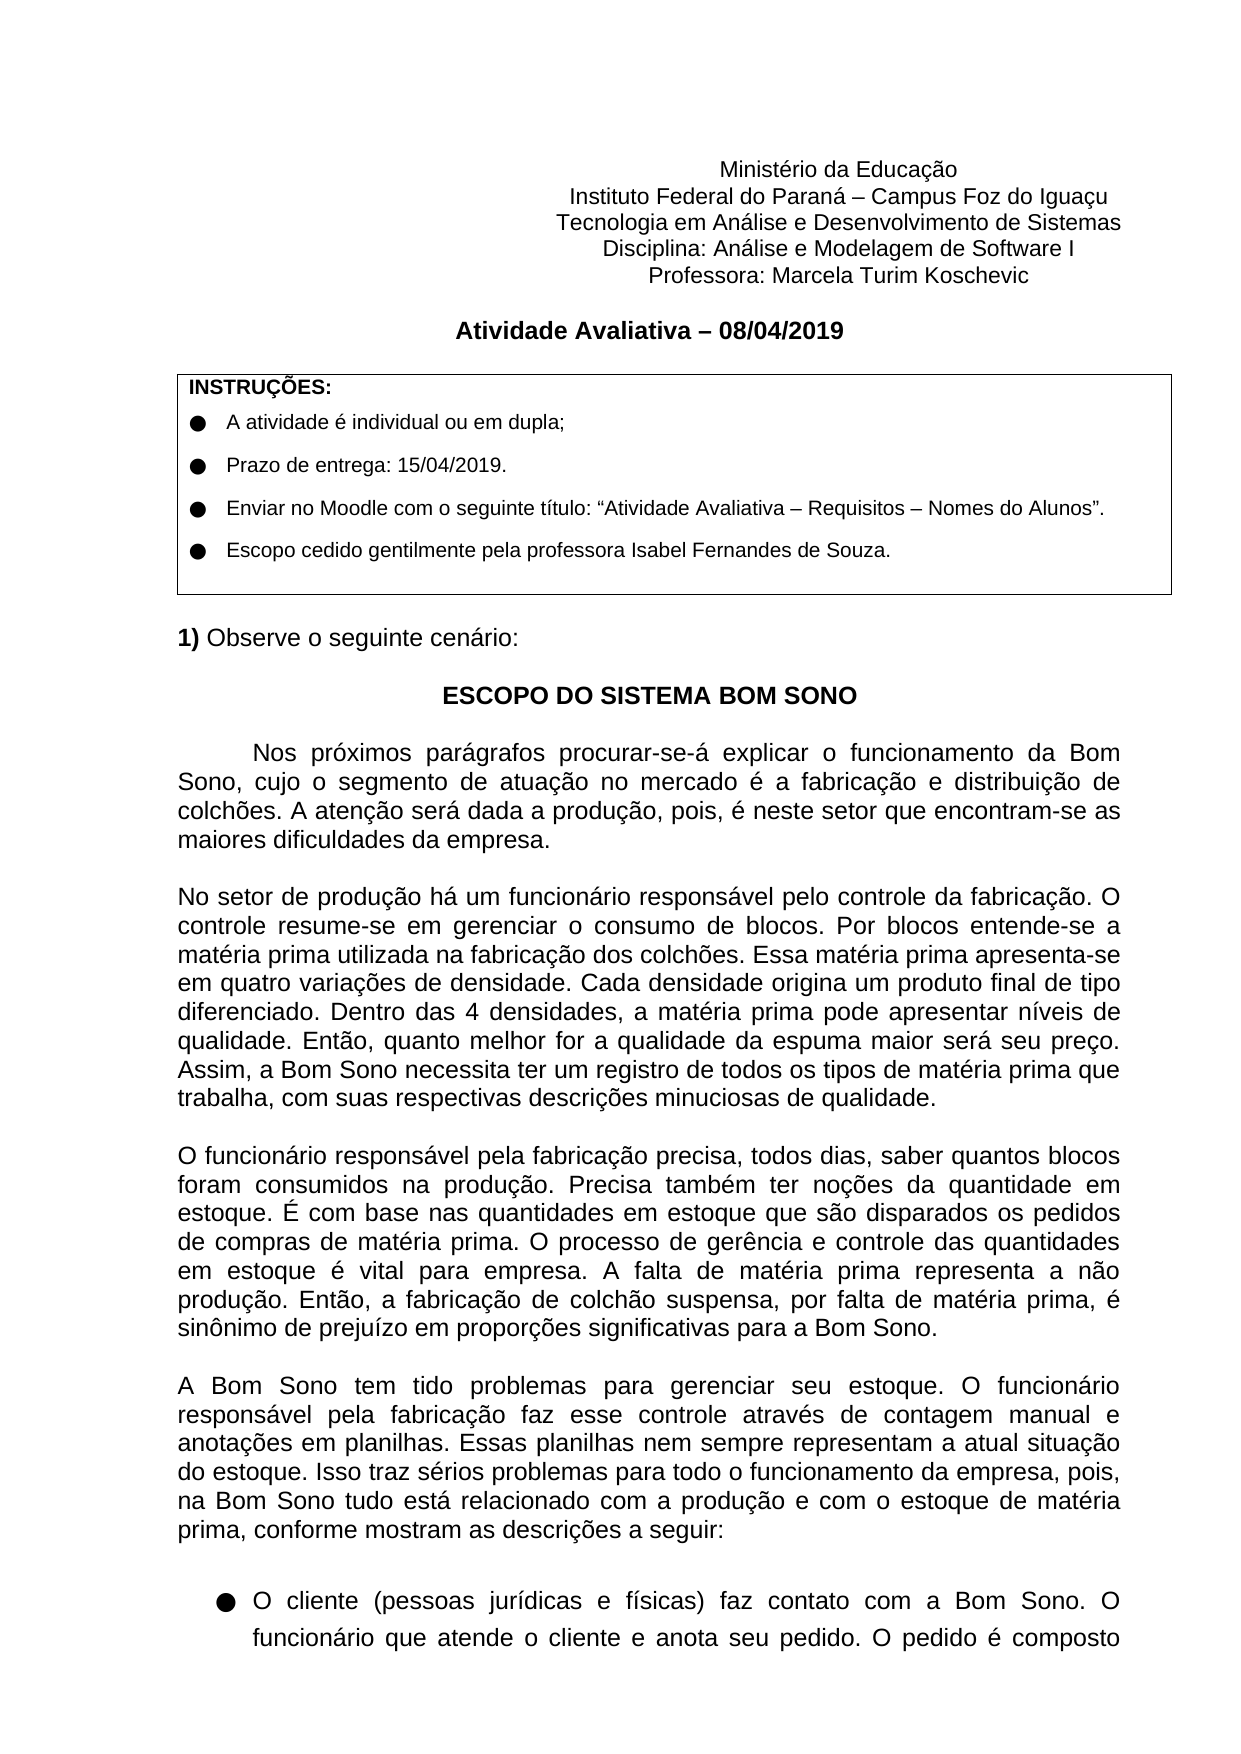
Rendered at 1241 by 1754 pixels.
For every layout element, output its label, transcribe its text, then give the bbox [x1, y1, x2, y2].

text ESCOPO DO SISTEMA BOM SONO [177, 681, 1122, 709]
text Nos próximos parágrafos procurar-se-á explicar o funcionamento da Bom Sono, cujo o segmento de atuação no mercado é a fabricação e distribuição de colchões. A atenção será dada a produção, pois, é neste setor que encontram-se as maiores dificuldades da empresa. [177, 738, 1122, 853]
table_header INSTRUÇÕES: A atividade é individual ou em dupla; Prazo de entrega: 15/04/2019. Enviar no Moodle com o seguinte título: “Atividade Avaliativa – Requisitos – Nomes do Alunos”. Escopo cedido gentilmente pela professora Isabel Fernandes de Souza. [178, 375, 1171, 593]
text No setor de produção há um funcionário responsável pelo controle da fabricação. O controle resume-se em gerenciar o consumo de blocos. Por blocos entende-se a matéria prima utilizada na fabricação dos colchões. Essa matéria prima apresenta-se em quatro variações de densidade. Cada densidade origina um produto final de tipo diferenciado. Dentro das 4 densidades, a matéria prima pode apresentar níveis de qualidade. Então, quanto melhor for a qualidade da espuma maior será seu preço. Assim, a Bom Sono necessita ter um registro de todos os tipos de matéria prima que trabalha, com suas respectivas descrições minuciosas de qualidade. [177, 882, 1122, 1112]
text A Bom Sono tem tido problemas para gerenciar seu estoque. O funcionário responsável pela fabricação faz esse controle através de contagem manual e anotações em planilhas. Essas planilhas nem sempre representam a atual situação do estoque. Isso traz sérios problemas para todo o funcionamento da empresa, pois, na Bom Sono tudo está relacionado com a produção e com o estoque de matéria prima, conforme mostram as descrições a seguir: [177, 1371, 1122, 1543]
text 1) Observe o seguinte cenário: [177, 623, 1122, 652]
text Atividade Avaliativa – 08/04/2019 [177, 316, 1122, 345]
text O funcionário responsável pela fabricação precisa, todos dias, saber quantos blocos foram consumidos na produção. Precisa também ter noções da quantidade em estoque. É com base nas quantidades em estoque que são disparados os pedidos de compras de matéria prima. O processo de gerência e controle das quantidades em estoque é vital para empresa. A falta de matéria prima representa a não produção. Então, a fabricação de colchão suspensa, por falta de matéria prima, é sinônimo de prejuízo em proporções significativas para a Bom Sono. [177, 1141, 1122, 1342]
list O cliente (pessoas jurídicas e físicas) faz contato com a Bom Sono. O funcionário que atende o cliente e anota seu pedido. O pedido é composto [215, 1572, 1122, 1652]
